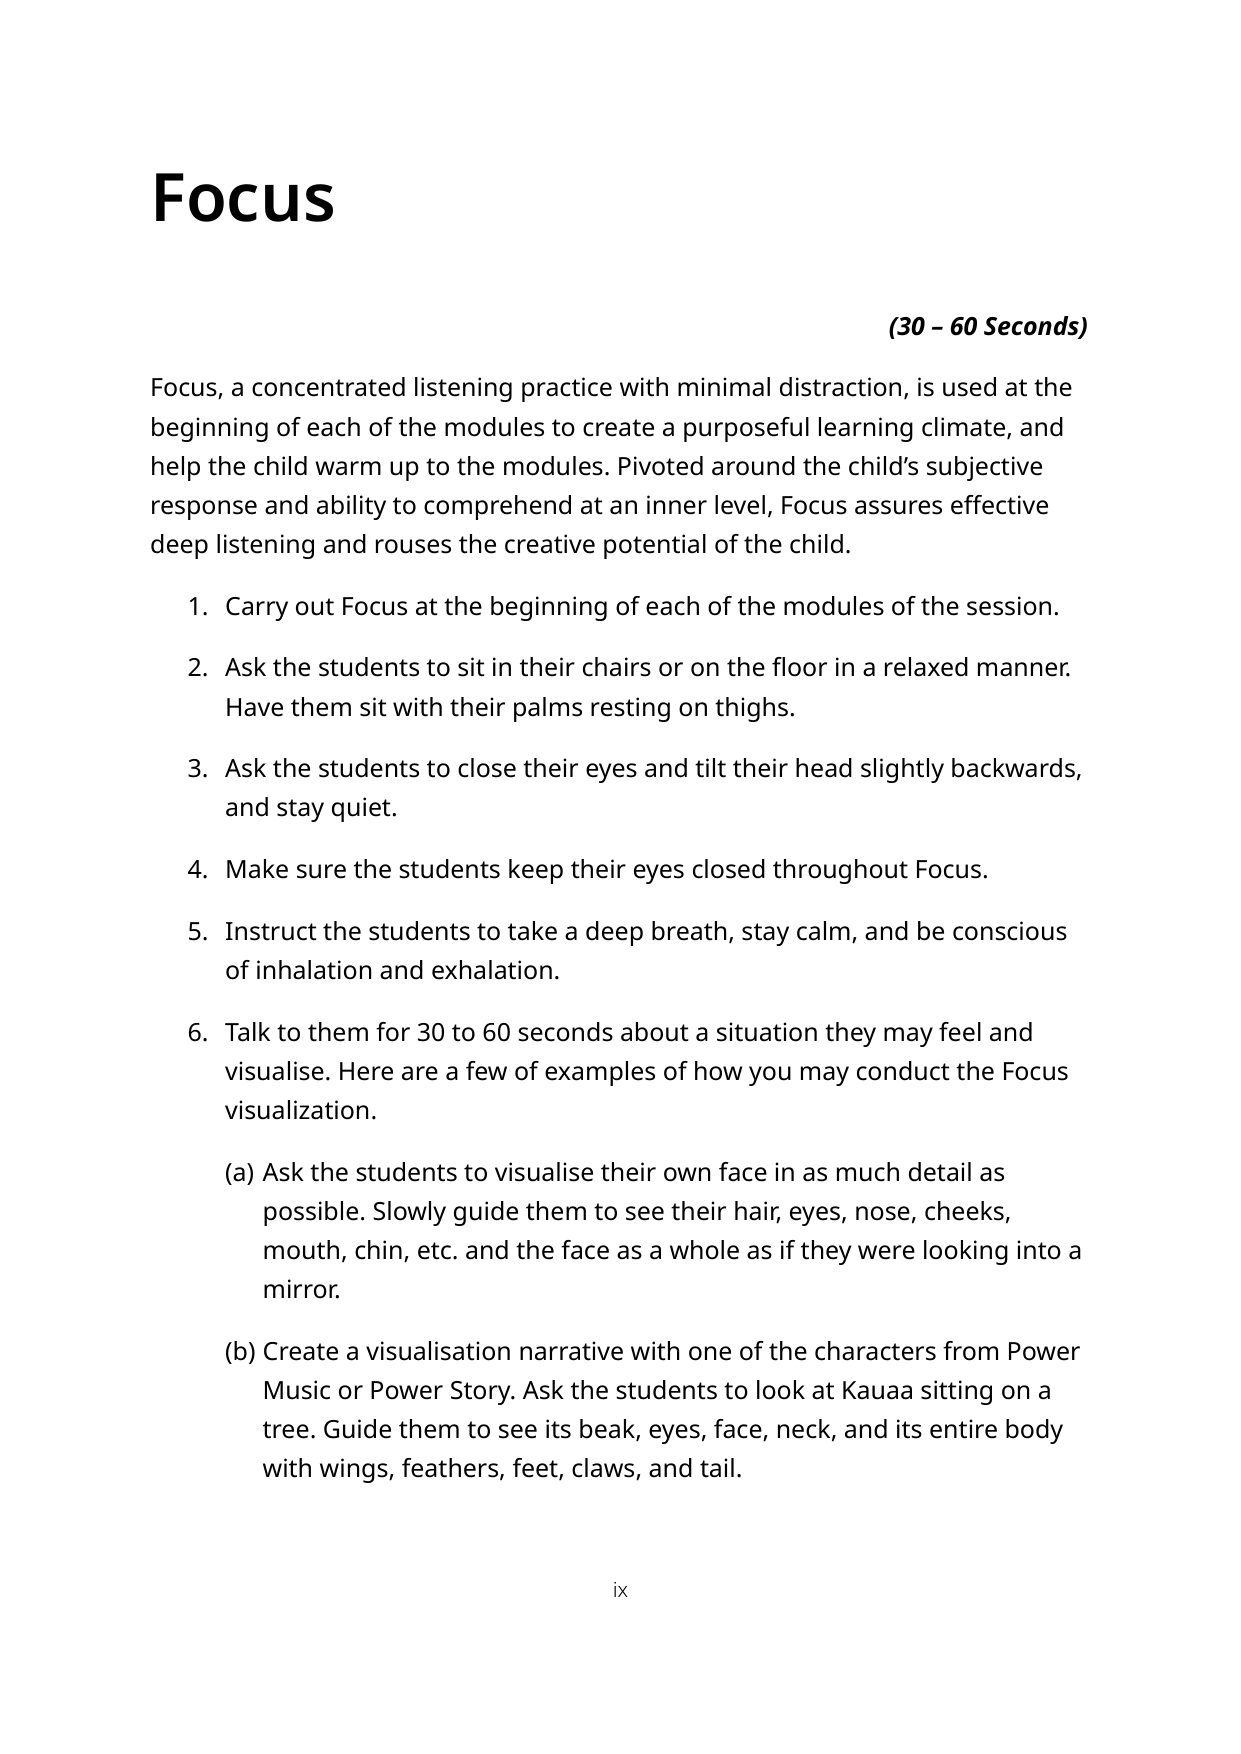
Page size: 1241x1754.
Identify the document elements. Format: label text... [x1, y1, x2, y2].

list Ask the students to close their eyes and tilt their head slightly backwards, and stay quiet. [187, 751, 1091, 824]
text Focus, a concentrated listening practice with minimal distraction, is used at the beginning of each of the modules to create a purposeful learning climate, and help the child warm up to the modules. Pivoted around the child’s subjective response and ability to comprehend at an inner level, Focus assures effective deep listening and rouses the creative potential of the child. [150, 370, 1091, 561]
list Ask the students to visualise their own face in as much detail as possible. Slowly guide them to see their hair, eyes, nose, cheeks, mouth, chin, etc. and the face as a whole as if they were looking into a mirror. [225, 1154, 1091, 1306]
list Make sure the students keep their eyes closed throughout Focus. [187, 852, 1091, 886]
list Instruct the students to take a deep breath, stay calm, and be conscious of inhalation and exhalation. [187, 913, 1091, 987]
list Ask the students to sit in their chairs or on the floor in a relaxed manner. Have them sit with their palms resting on thighs. [187, 650, 1091, 723]
list Talk to them for 30 to 60 seconds about a situation they may feel and visualise. Here are a few of examples of how you may conduct the Focus visualization. [187, 1014, 1091, 1127]
list Carry out Focus at the beginning of each of the modules of the session. [187, 588, 1091, 622]
list Create a visualisation narrative with one of the characters from Power Music or Power Story. Ask the students to look at Kauaa sitting on a tree. Guide them to see its beak, eyes, face, neck, and its entire body with wings, feathers, feet, claws, and tail. [225, 1333, 1091, 1485]
text (30 – 60 Seconds) [150, 308, 1091, 342]
subtitle Focus [150, 150, 1091, 241]
